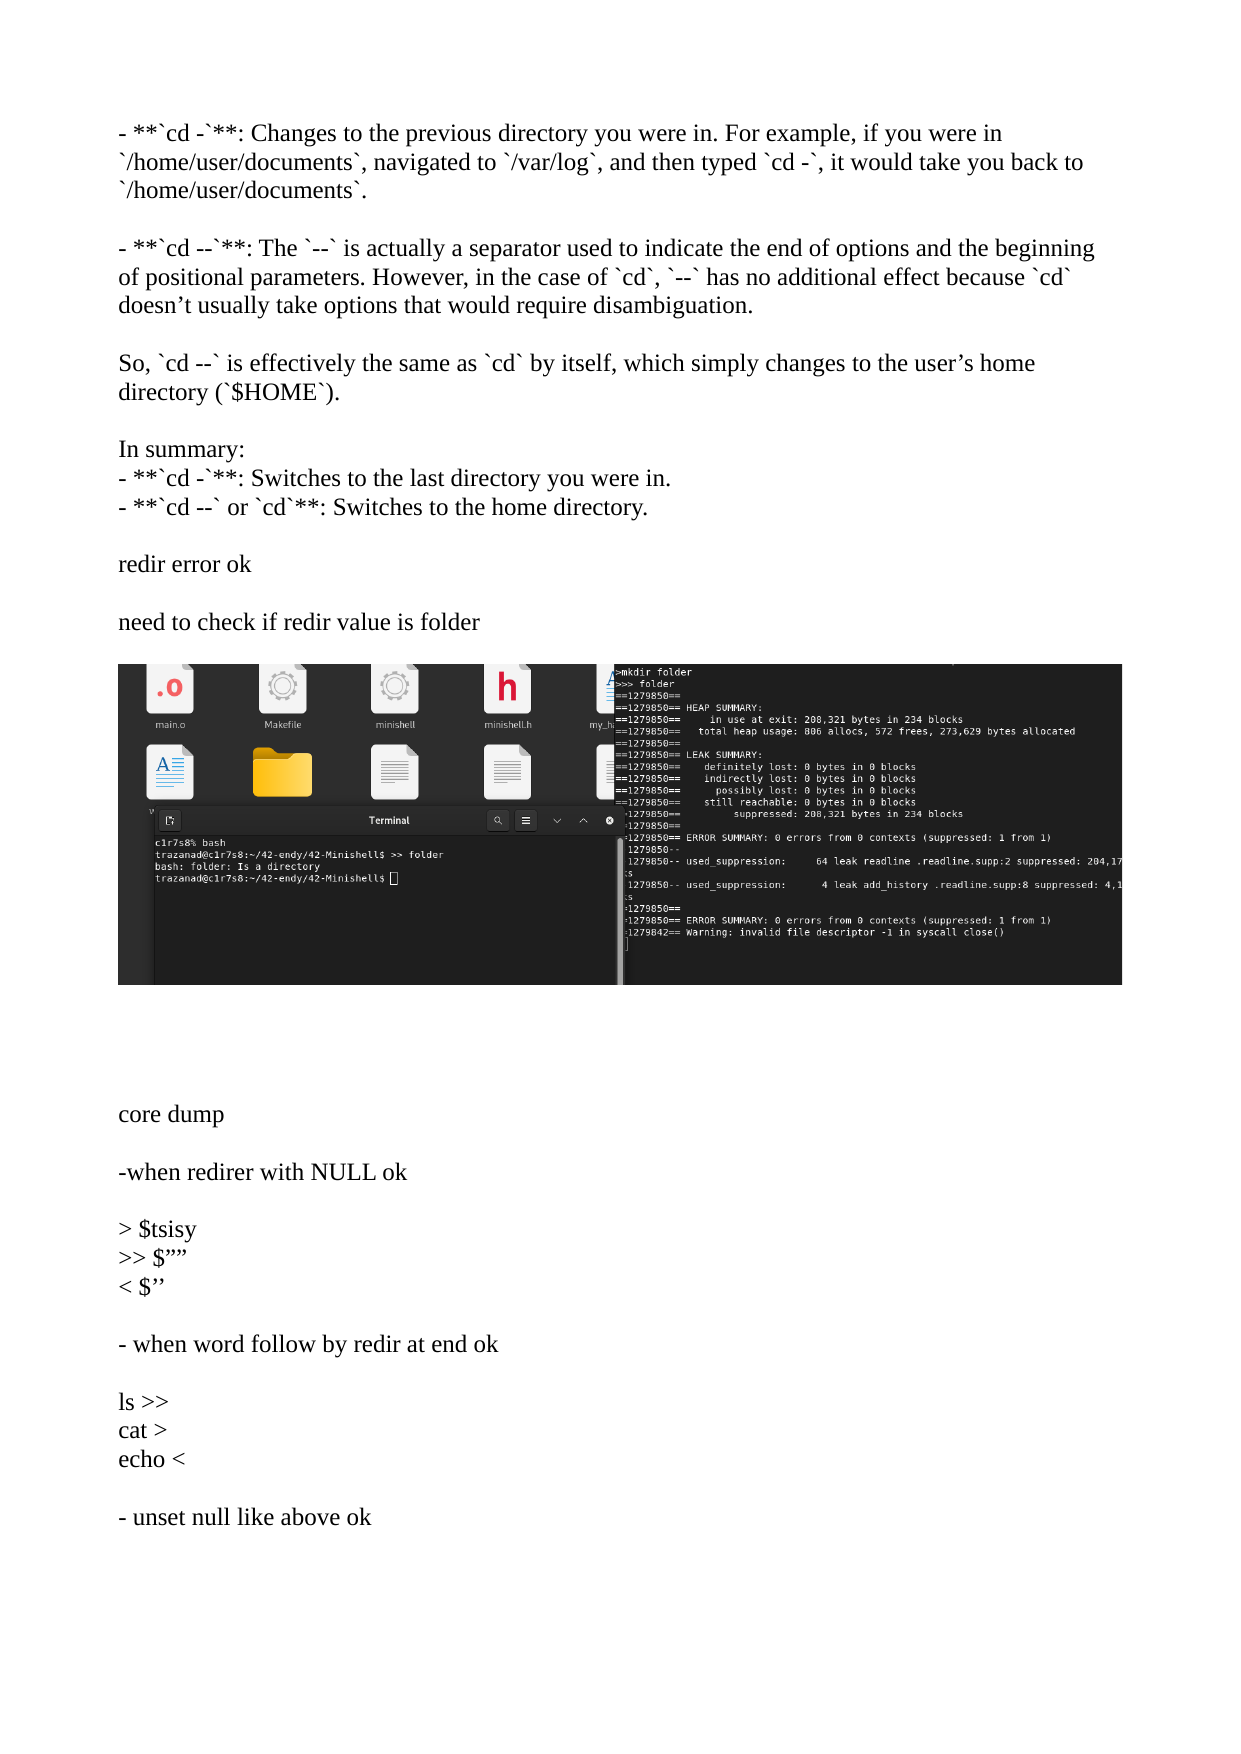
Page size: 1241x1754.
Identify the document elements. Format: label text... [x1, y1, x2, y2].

text - unset null like above ok [118, 1502, 1122, 1531]
text So, `cd --` is effectively the same as `cd` by itself, which simply changes to the user’s home directory (`$HOME`). [118, 348, 1122, 406]
text >> $”” [118, 1243, 1122, 1272]
text > $tsisy [118, 1214, 1122, 1243]
text ls >> [118, 1387, 1122, 1416]
text redir error ok [118, 549, 1122, 578]
text -when redirer with NULL ok [118, 1157, 1122, 1186]
text < $’’ [118, 1272, 1122, 1301]
text need to check if redir value is folder [118, 607, 1122, 636]
text cat > [118, 1416, 1122, 1444]
text - **`cd -`**: Changes to the previous directory you were in. For example, if you were in `/home/user/documents`, navigated to `/var/log`, and then typed `cd -`, it would take you back to `/home/user/documents`. [118, 118, 1122, 204]
text - **`cd --` or `cd`**: Switches to the home directory. [118, 492, 1122, 521]
picture [118, 664, 1123, 985]
text - **`cd --`**: The `--` is actually a separator used to indicate the end of options and the beginning of positional parameters. However, in the case of `cd`, `--` has no additional effect because `cd` doesn’t usually take options that would require disambiguation. [118, 233, 1122, 319]
text core dump [118, 1099, 1122, 1128]
text In summary: [118, 434, 1122, 463]
text - **`cd -`**: Switches to the last directory you were in. [118, 463, 1122, 492]
text - when word follow by redir at end ok [118, 1329, 1122, 1358]
text echo < [118, 1444, 1122, 1473]
